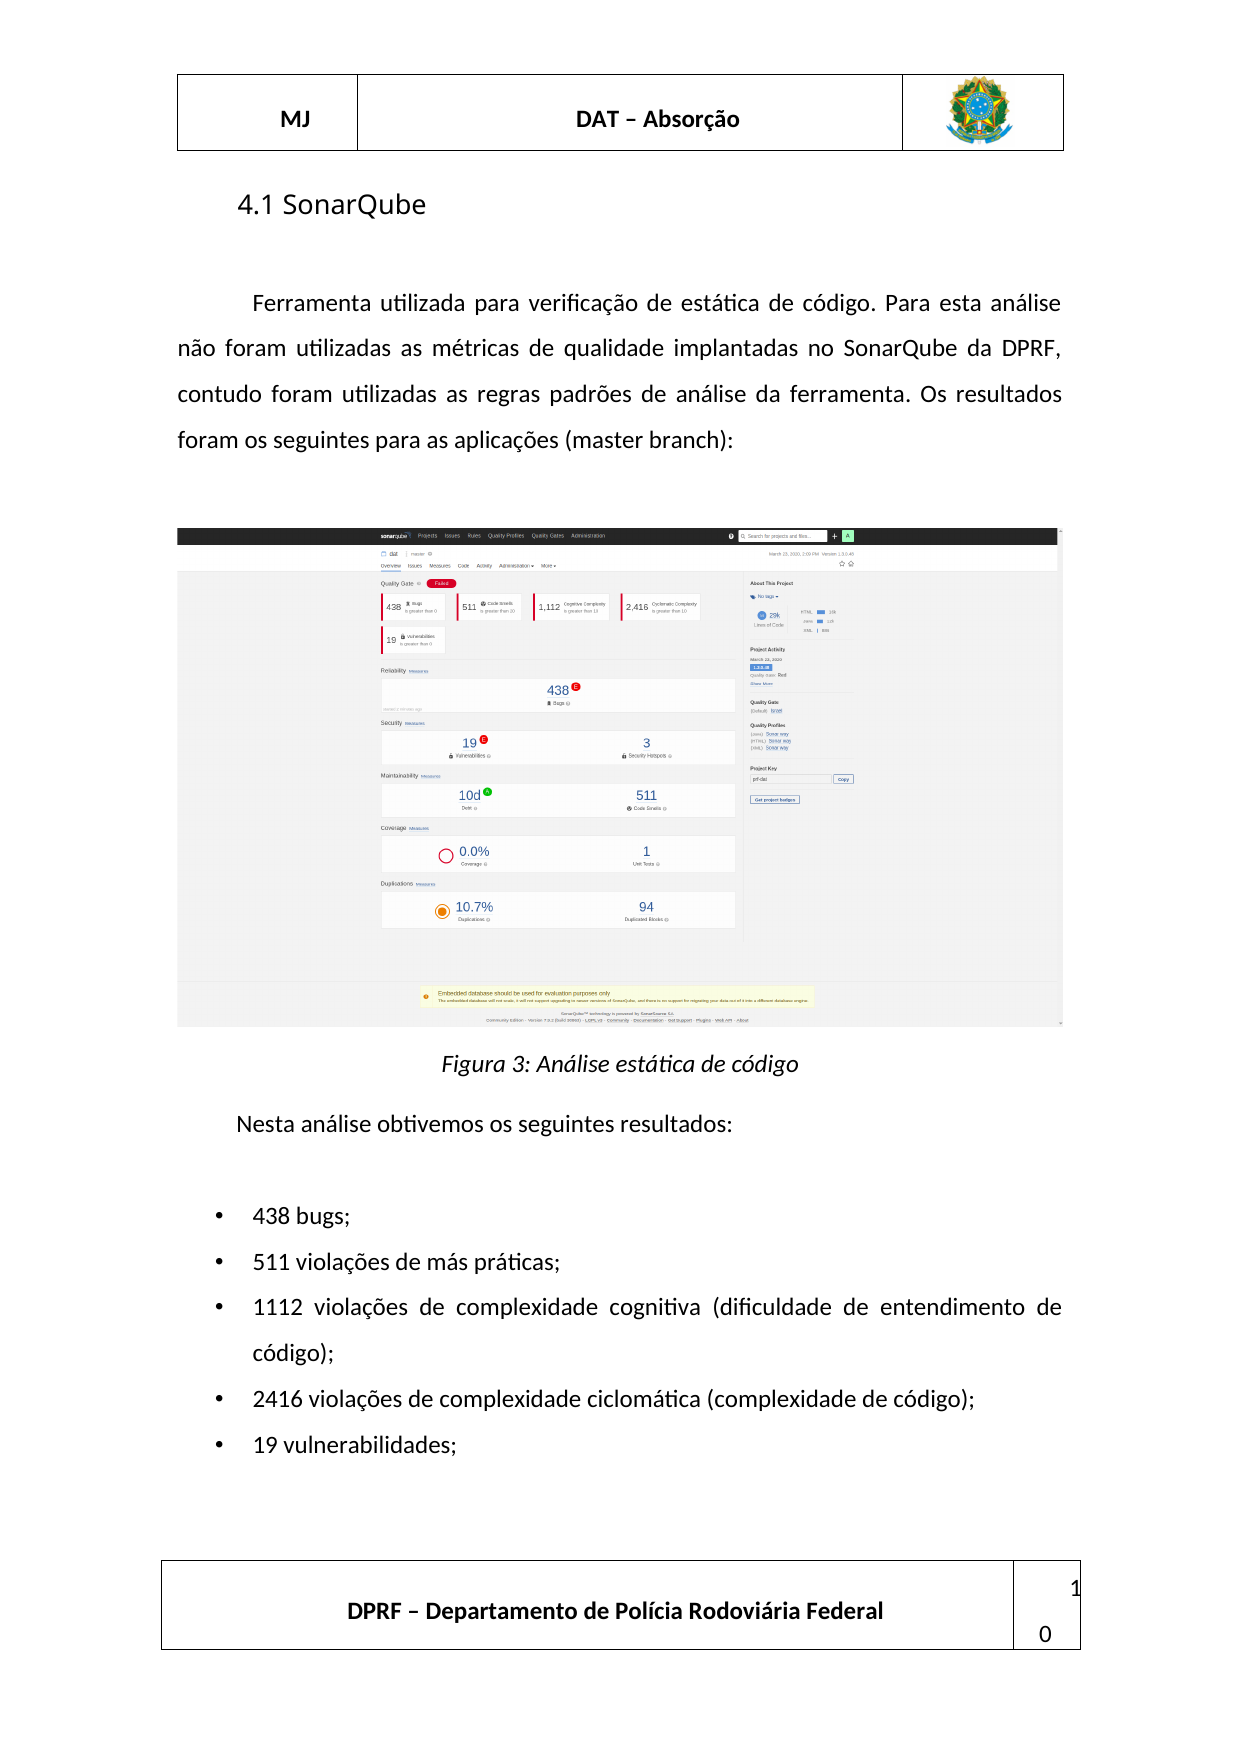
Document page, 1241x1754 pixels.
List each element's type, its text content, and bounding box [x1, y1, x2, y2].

list 511 violações de más práticas; [215, 1246, 1063, 1276]
picture [944, 75, 1020, 149]
text Nesta análise obtivemos os seguintes resultados: [177, 1078, 1063, 1139]
list 19 vulnerabilidades; [215, 1429, 1063, 1459]
text Figura 3: Análise estática de código [177, 1027, 1063, 1078]
text [177, 516, 1063, 528]
subtitle 4.1 SonarQube [427, 186, 1063, 223]
picture [177, 528, 1063, 1027]
list 1112 violações de complexidade cognitiva (dificuldade de entendimento de código); [215, 1292, 1063, 1368]
text Ferramenta utilizada para verificação de estática de código. Para esta análise não foram utilizadas as métricas de qualidade implantadas no SonarQube da DPRF, contudo foram utilizadas as regras padrões de análise da ferramenta. Os resultados foram os seguintes para as aplicações (master branch): [177, 287, 1063, 454]
list 438 bugs; [215, 1200, 1063, 1231]
list 2416 violações de complexidade ciclomática (complexidade de código); [215, 1383, 1063, 1413]
subtitle 4.1 SonarQube [177, 186, 237, 223]
